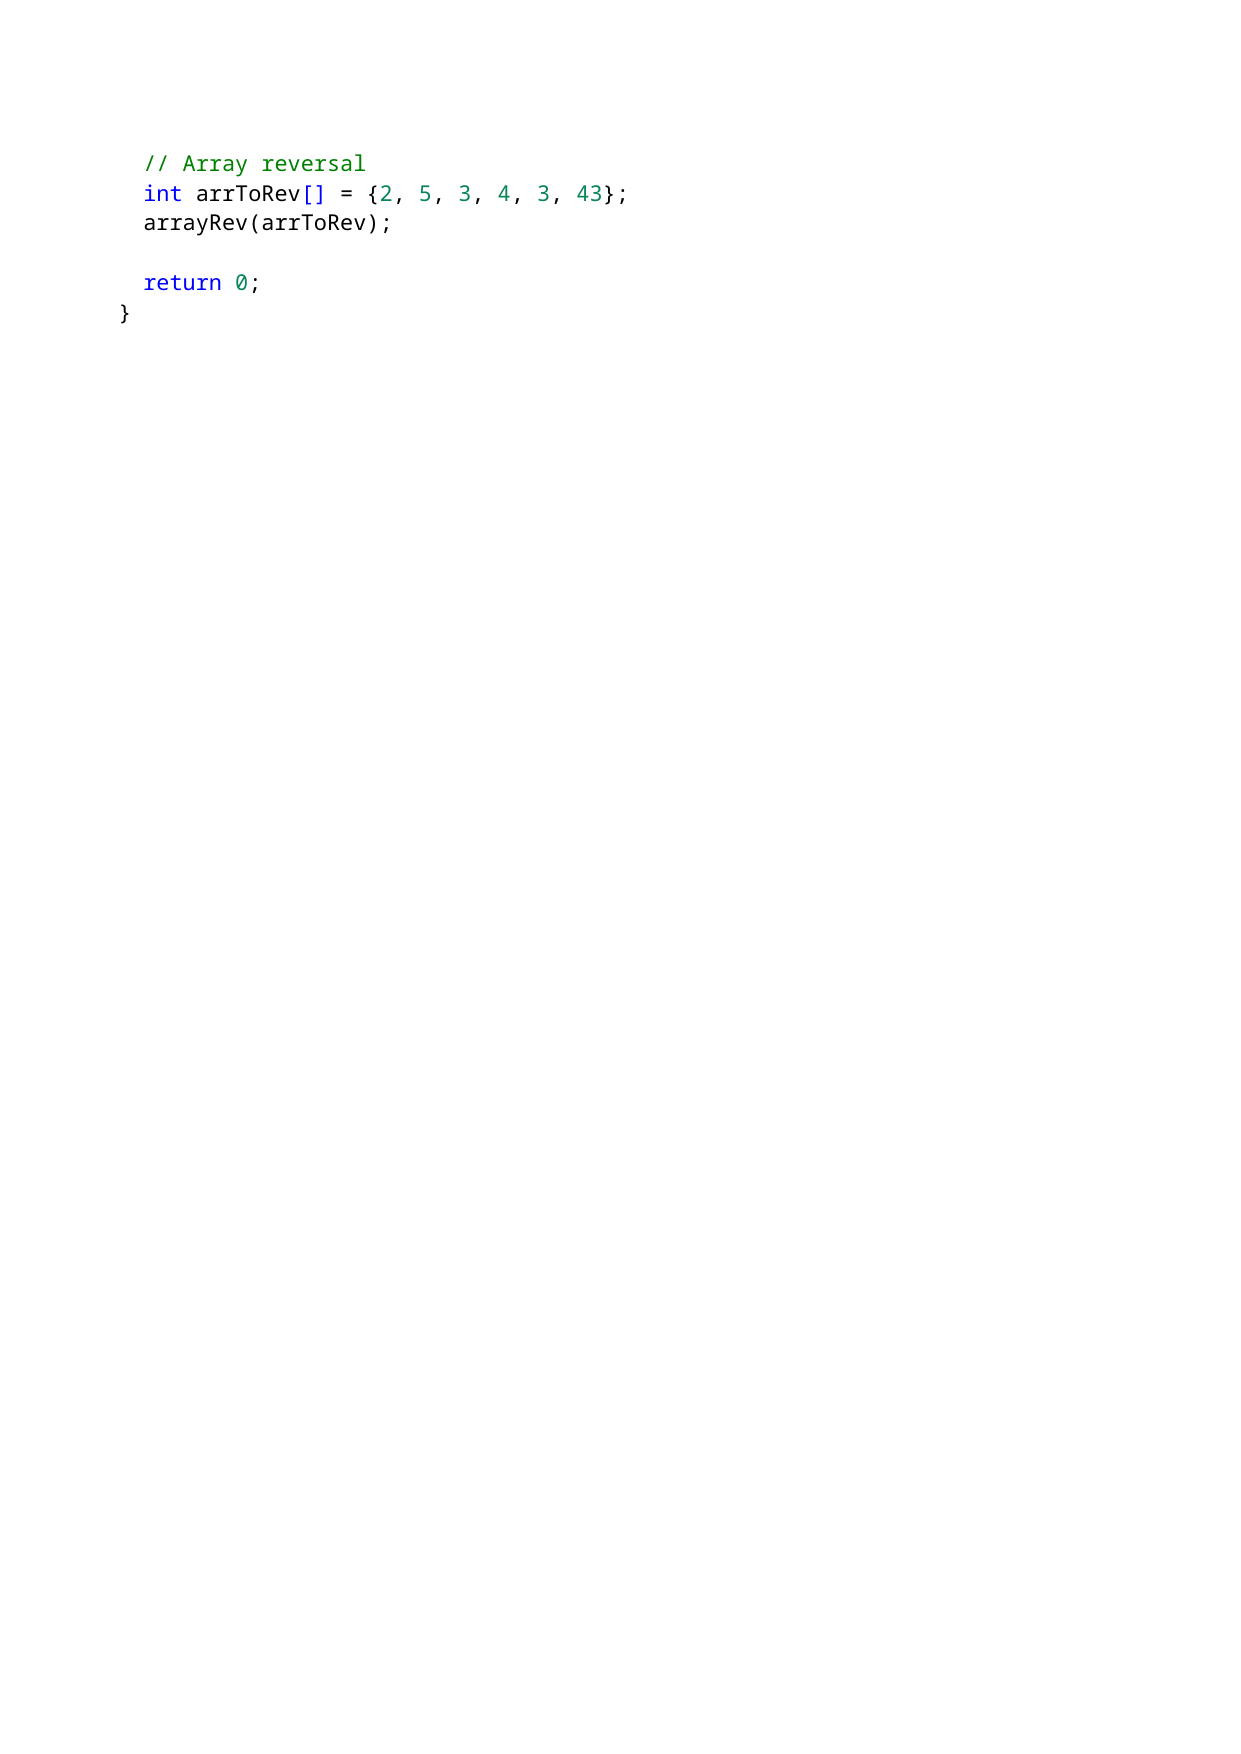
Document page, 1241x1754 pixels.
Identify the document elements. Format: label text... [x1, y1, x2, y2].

text return 0; [118, 267, 1122, 297]
text } [118, 297, 1122, 326]
text arrayRev(arrToRev); [118, 207, 1122, 237]
text // Array reversal [118, 148, 1122, 178]
text int arrToRev[] = {2, 5, 3, 4, 3, 43}; [118, 178, 1122, 207]
